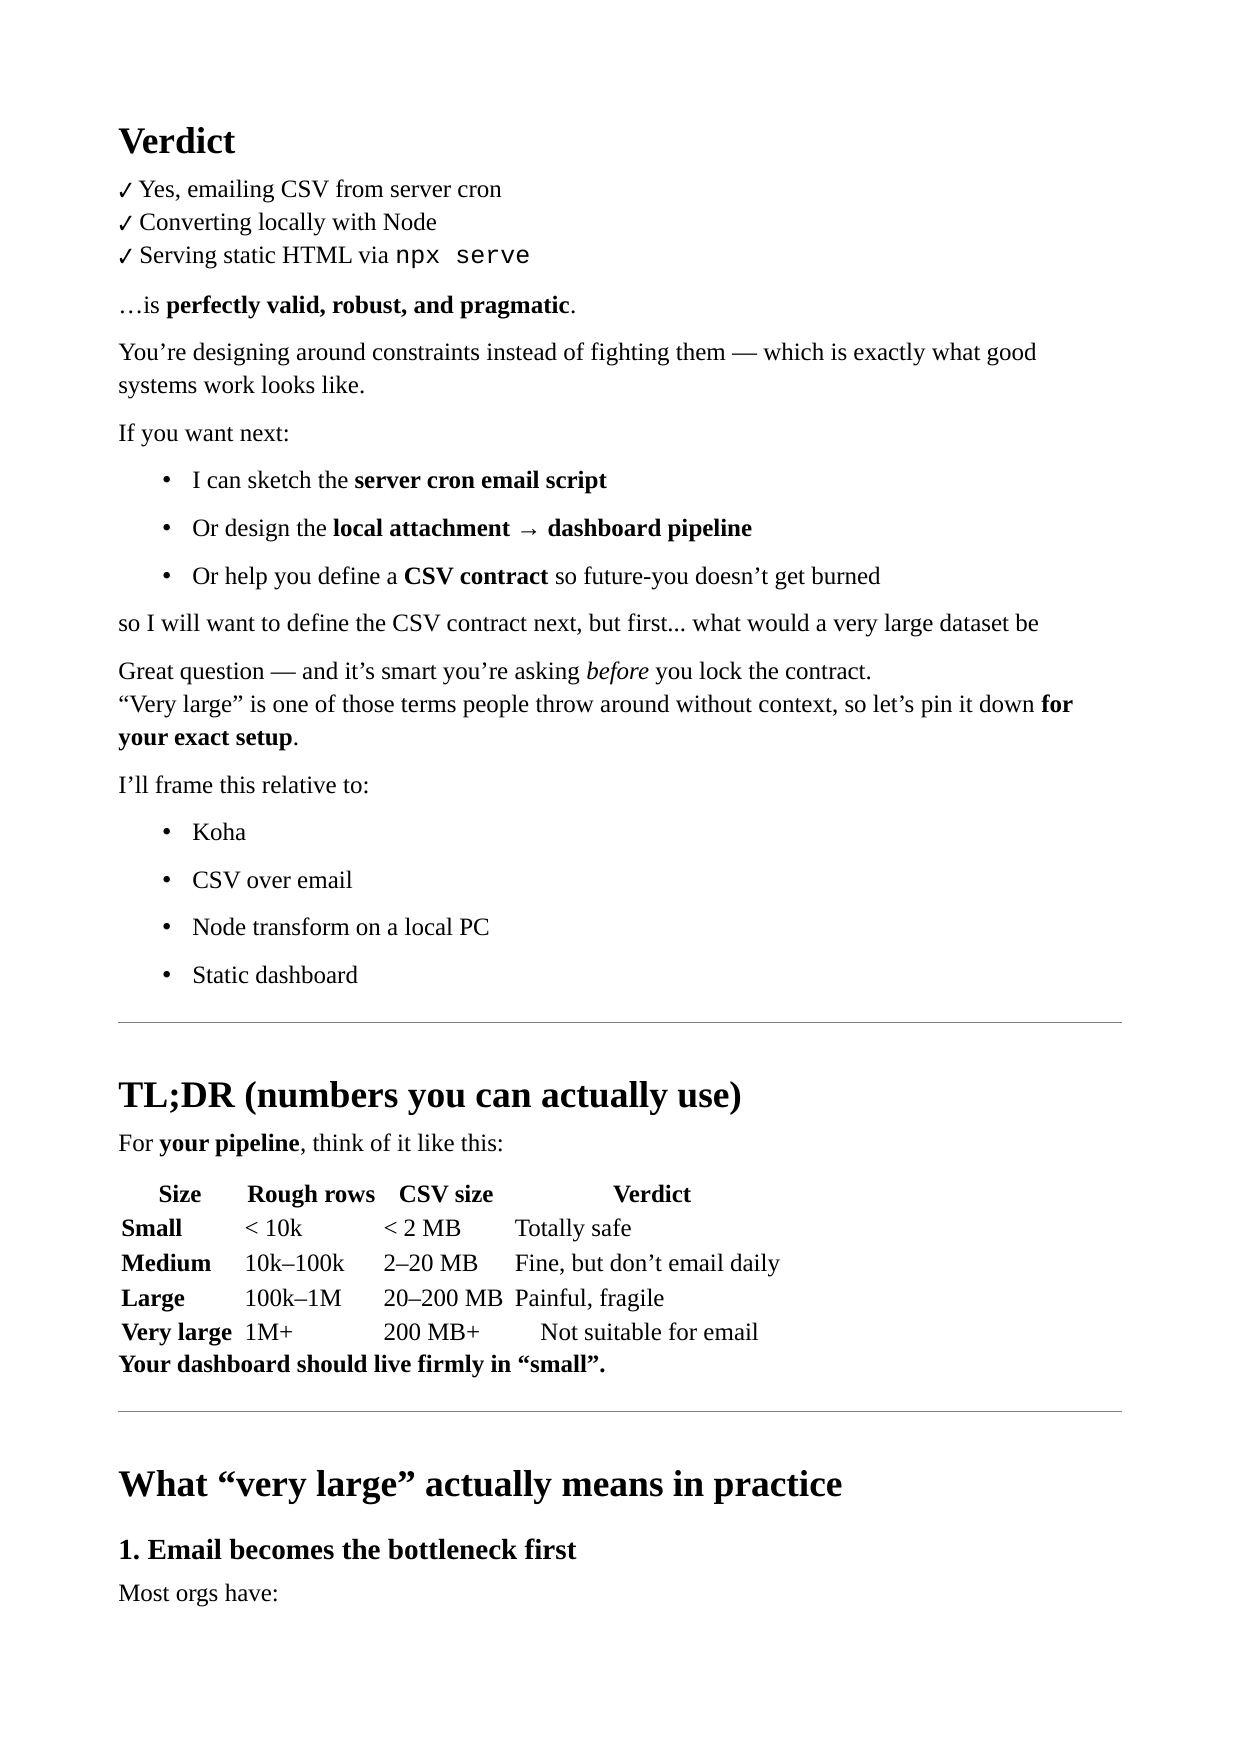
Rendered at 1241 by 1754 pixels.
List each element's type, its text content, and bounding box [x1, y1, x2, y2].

table_cell < 10k [241, 1211, 380, 1245]
table_cell Totally safe [512, 1211, 792, 1245]
table_header CSV size [380, 1176, 512, 1211]
table_header Rough rows [241, 1176, 380, 1211]
subtitle Verdict [118, 118, 1122, 161]
list Static dashboard [162, 960, 1122, 989]
text so I will want to define the CSV contract next, but first... what would a very large dataset be [118, 608, 1122, 637]
table_cell 200 MB+ [380, 1314, 512, 1349]
text I’ll frame this relative to: [118, 770, 1122, 798]
table_cell 20–200 MB [380, 1280, 512, 1314]
table_cell Medium [118, 1245, 241, 1280]
subtitle What “very large” actually means in practice [118, 1462, 1122, 1505]
text If you want next: [118, 418, 1122, 447]
list Or help you define a CSV contract so future-you doesn’t get burned [162, 561, 1122, 589]
text Most orgs have: [118, 1578, 1122, 1607]
list Koha [162, 817, 1122, 846]
text You’re designing around constraints instead of fighting them — which is exactly what good systems work looks like. [118, 337, 1122, 399]
list Node transform on a local PC [162, 912, 1122, 941]
table_cell < 2 MB [380, 1211, 512, 1245]
text …is perfectly valid, robust, and pragmatic. [118, 290, 1122, 318]
subtitle TL;DR (numbers you can actually use) [118, 1073, 1122, 1116]
table_cell 10k–100k [241, 1245, 380, 1280]
table_cell ❌ Not suitable for email [512, 1314, 792, 1349]
table_cell Fine, but don’t email daily [512, 1245, 792, 1280]
text Great question — and it’s smart you’re asking before you lock the contract. “Very large” is one of those terms people throw around without context, so let’s pin it down for your exact setup. [118, 656, 1122, 751]
text For your pipeline, think of it like this: [118, 1128, 1122, 1157]
table_cell 100k–1M [241, 1280, 380, 1314]
table_header Verdict [512, 1176, 792, 1211]
list CSV over email [162, 865, 1122, 894]
table_cell Painful, fragile [512, 1280, 792, 1314]
table_header Size [118, 1176, 241, 1211]
table_cell Small [118, 1211, 241, 1245]
table_cell Very large [118, 1314, 241, 1349]
text Your dashboard should live firmly in “small”. [118, 1349, 1122, 1378]
table_cell 1M+ [241, 1314, 380, 1349]
list I can sketch the server cron email script [162, 466, 1122, 494]
subtitle 1. Email becomes the bottleneck first 📧 [118, 1532, 1122, 1565]
table_cell Large [118, 1280, 241, 1314]
table_cell 2–20 MB [380, 1245, 512, 1280]
list Or design the local attachment → dashboard pipeline [162, 513, 1122, 542]
text ✔ Yes, emailing CSV from server cron ✔ Converting locally with Node ✔ Serving static HTML via npx serve [118, 174, 1122, 271]
